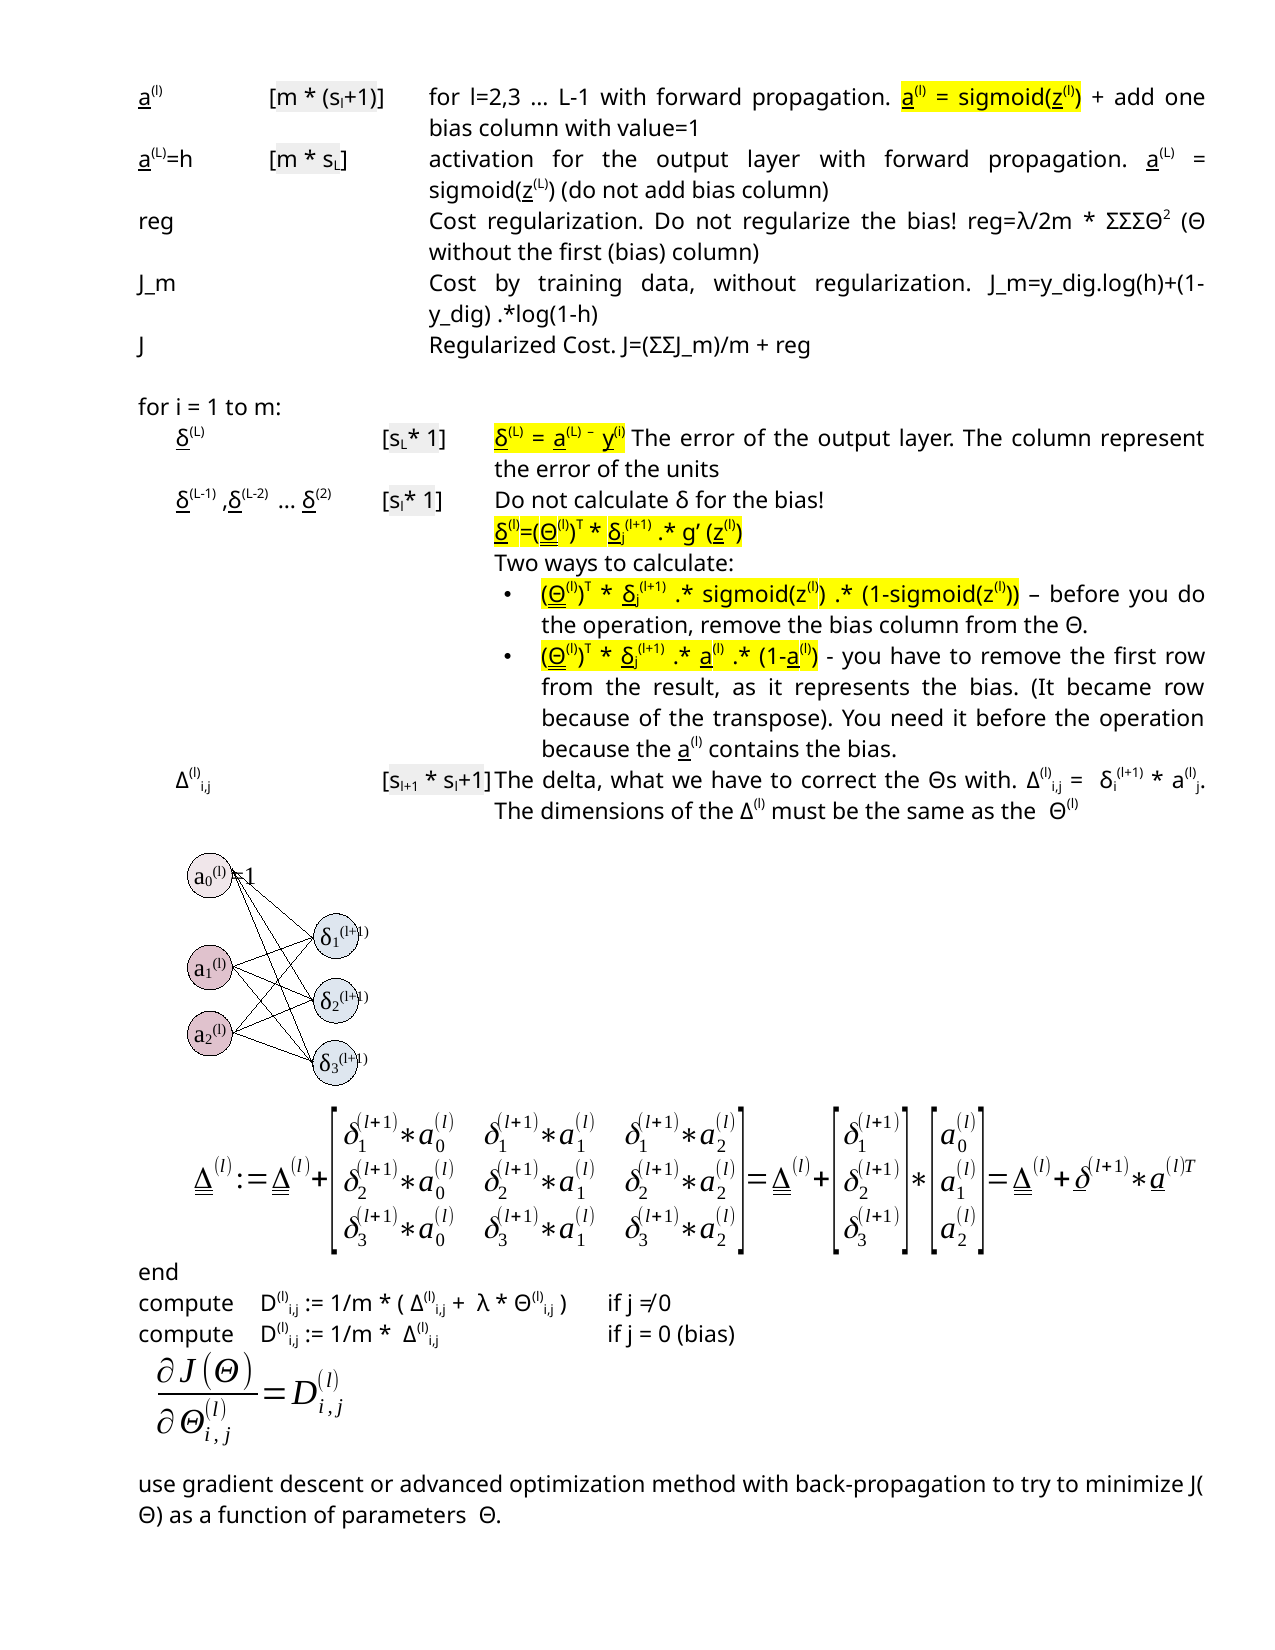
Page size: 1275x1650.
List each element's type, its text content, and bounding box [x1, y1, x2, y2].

text Δ(l)i,j [sl+1 * sl+1] The delta, what we have to correct the Θs with. Δ(l)i,j = δi(l+1) * a(l)j. The dimensions of the Δ(l) must be the same as the Θ(l) [175, 764, 1206, 826]
text compute D(l)i,j := 1/m * Δ(l)i,j if j = 0 (bias) [138, 1318, 1206, 1349]
text Two ways to calculate: [494, 547, 1206, 578]
text compute D(l)i,j := 1/m * ( Δ(l)i,j + λ * Θ(l)i,j ) if j ≠ 0 [138, 1287, 1206, 1318]
text end [138, 1256, 1206, 1287]
text reg Cost regularization. Do not regularize the bias! reg=λ/2m * ΣΣΣΘ2 (Θ without the first (bias) column) [138, 205, 1206, 267]
text δ(l)=(Θ(l))T * δj(l+1) .* g’ (z(l)) [494, 516, 1206, 547]
text δ(L-1) ,δ(L-2) … δ(2) [sl* 1] Do not calculate δ for the bias! [175, 484, 1206, 516]
text δ(L) [sL* 1] δ(L) = a(L) – y(i) The error of the output layer. The column represent the error of the units [175, 422, 1206, 484]
text J_m Cost by training data, without regularization. J_m=y_dig.log(h)+(1-y_dig) .*log(1-h) [138, 267, 1206, 329]
list (Θ(l))T * δj(l+1) .* sigmoid(z(l)) .* (1-sigmoid(z(l))) – before you do the operation, remove the bias column from the Θ. [503, 578, 1206, 640]
list (Θ(l))T * δj(l+1) .* a(l) .* (1-a(l)) - you have to remove the first row from the result, as it represents the bias. (It became row because of the transpose). You need it before the operation because the a(l) contains the bias. [503, 640, 1206, 764]
text J Regularized Cost. J=(ΣΣJ_m)/m + reg [138, 329, 1206, 360]
text a(L)=h [m * sL] activation for the output layer with forward propagation. a(L) = sigmoid(z(L)) (do not add bias column) [138, 143, 1206, 205]
text use gradient descent or advanced optimization method with back-propagation to try to minimize J( Θ) as a function of parameters Θ. [138, 1468, 1206, 1530]
text for i = 1 to m: [138, 391, 1206, 422]
text a(l) [m * (sl+1)] for l=2,3 … L-1 with forward propagation. a(l) = sigmoid(z(l)) + add one bias column with value=1 [138, 81, 1206, 143]
